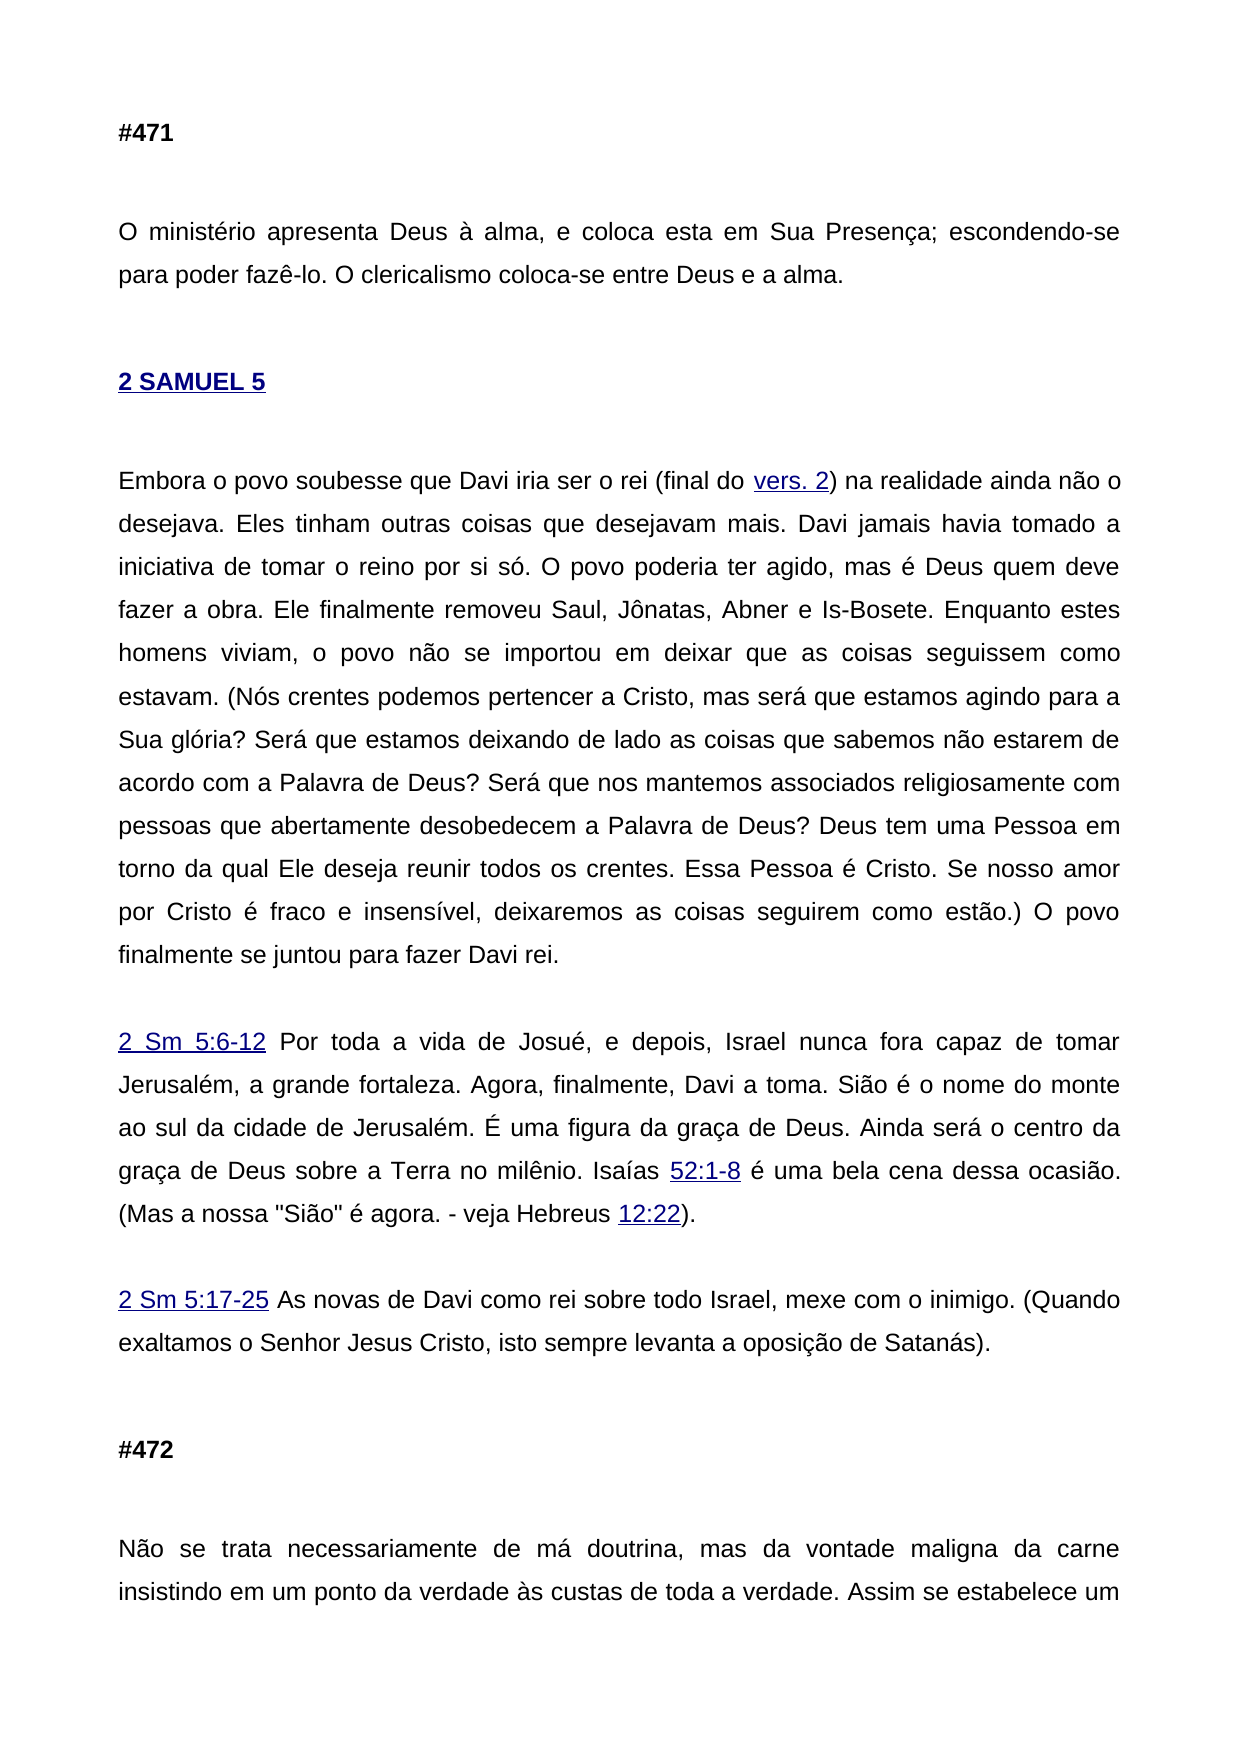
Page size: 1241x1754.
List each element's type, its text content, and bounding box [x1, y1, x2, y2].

text 2 Sm 5:17-25 As novas de Davi como rei sobre todo Israel, mexe com o inimigo. (Quando exaltamos o Senhor Jesus Cristo, isto sempre levanta a oposição de Satanás). [118, 1285, 1122, 1357]
subtitle 2 SAMUEL 5 [118, 367, 1122, 396]
text O ministério apresenta Deus à alma, e coloca esta em Sua Presença; escondendo-se para poder fazê-lo. O clericalismo coloca-se entre Deus e a alma. [118, 217, 1122, 289]
text Embora o povo soubesse que Davi iria ser o rei (final do vers. 2) na realidade ainda não o desejava. Eles tinham outras coisas que desejavam mais. Davi jamais havia tomado a iniciativa de tomar o reino por si só. O povo poderia ter agido, mas é Deus quem deve fazer a obra. Ele finalmente removeu Saul, Jônatas, Abner e Is-Bosete. Enquanto estes homens viviam, o povo não se importou em deixar que as coisas seguissem como estavam. (Nós crentes podemos pertencer a Cristo, mas será que estamos agindo para a Sua glória? Será que estamos deixando de lado as coisas que sabemos não estarem de acordo com a Palavra de Deus? Será que nos mantemos associados religiosamente com pessoas que abertamente desobedecem a Palavra de Deus? Deus tem uma Pessoa em torno da qual Ele deseja reunir todos os crentes. Essa Pessoa é Cristo. Se nosso amor por Cristo é fraco e insensível, deixaremos as coisas seguirem como estão.) O povo finalmente se juntou para fazer Davi rei. [118, 466, 1122, 969]
subtitle #471 [118, 118, 1122, 147]
text Não se trata necessariamente de má doutrina, mas da vontade maligna da carne insistindo em um ponto da verdade às custas de toda a verdade. Assim se estabelece um [118, 1534, 1122, 1606]
text 2 Sm 5:6-12 Por toda a vida de Josué, e depois, Israel nunca fora capaz de tomar Jerusalém, a grande fortaleza. Agora, finalmente, Davi a toma. Sião é o nome do monte ao sul da cidade de Jerusalém. É uma figura da graça de Deus. Ainda será o centro da graça de Deus sobre a Terra no milênio. Isaías 52:1-8 é uma bela cena dessa ocasião. (Mas a nossa "Sião" é agora. - veja Hebreus 12:22). [118, 1026, 1122, 1228]
subtitle #472 [118, 1435, 1122, 1464]
